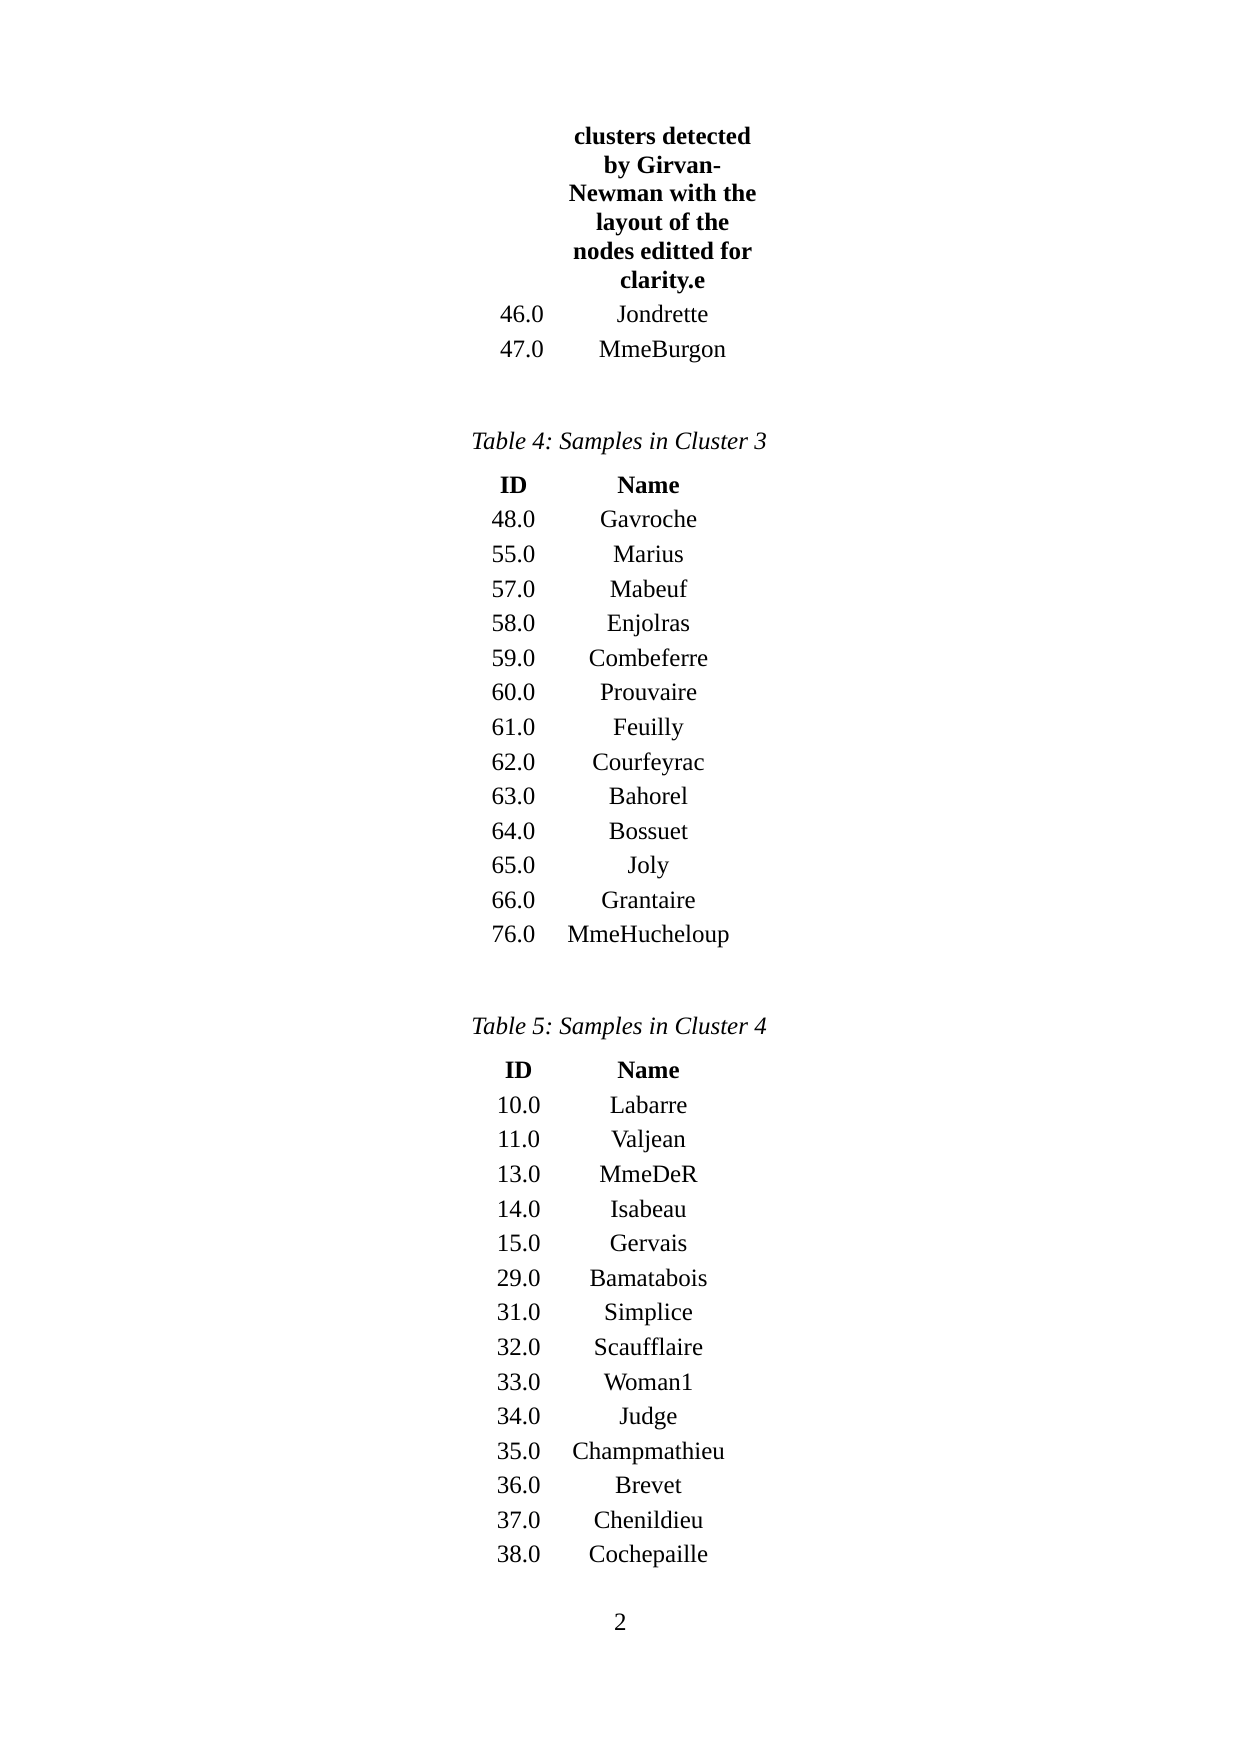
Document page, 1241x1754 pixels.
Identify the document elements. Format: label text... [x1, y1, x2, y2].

table_cell 47.0 [480, 331, 564, 366]
table_cell 32.0 [490, 1329, 547, 1364]
table_cell Marius [542, 536, 755, 571]
table_cell 64.0 [485, 813, 542, 847]
table_cell 14.0 [490, 1191, 547, 1225]
table_cell Mabeuf [542, 571, 755, 605]
table_cell MmeBurgon [564, 331, 761, 366]
table_cell Enjolras [542, 605, 755, 640]
table_header ID [485, 467, 542, 502]
table_cell 63.0 [485, 778, 542, 813]
table_cell Isabeau [547, 1191, 750, 1225]
table_cell Brevet [547, 1468, 750, 1502]
table_cell Bahorel [542, 778, 755, 813]
table_header ID [490, 1053, 547, 1087]
table_header Name [547, 1053, 750, 1087]
table_cell Gervais [547, 1225, 750, 1260]
table_cell 59.0 [485, 640, 542, 674]
table_cell Joly [542, 848, 755, 882]
table_cell 65.0 [485, 848, 542, 882]
table_cell 62.0 [485, 744, 542, 778]
table_cell 48.0 [485, 502, 542, 536]
table_cell Prouvaire [542, 675, 755, 709]
table_cell Bamatabois [547, 1260, 750, 1294]
table_cell 10.0 [490, 1087, 547, 1122]
table_cell Scaufflaire [547, 1329, 750, 1364]
table_cell Valjean [547, 1122, 750, 1156]
table_cell Judge [547, 1398, 750, 1433]
table_cell Combeferre [542, 640, 755, 674]
table_cell Bossuet [542, 813, 755, 847]
table_cell 58.0 [485, 605, 542, 640]
table_cell MmeHucheloup [542, 917, 755, 951]
table_cell Woman1 [547, 1364, 750, 1398]
table_cell 13.0 [490, 1156, 547, 1191]
table_cell Jondrette [564, 296, 761, 331]
table_cell 34.0 [490, 1398, 547, 1433]
table_cell 76.0 [485, 917, 542, 951]
table_cell MmeDeR [547, 1156, 750, 1191]
table_cell Gavroche [542, 502, 755, 536]
table_header [480, 118, 564, 296]
table_cell 35.0 [490, 1433, 547, 1467]
table_cell Labarre [547, 1087, 750, 1122]
table_cell Simplice [547, 1295, 750, 1329]
table_cell 31.0 [490, 1295, 547, 1329]
table_cell 29.0 [490, 1260, 547, 1294]
text Table 4: Samples in Cluster 3 [118, 426, 1122, 454]
table_cell 38.0 [490, 1537, 547, 1571]
table_cell 37.0 [490, 1502, 547, 1537]
text Table 5: Samples in Cluster 4 [118, 1011, 1122, 1040]
table_cell Grantaire [542, 882, 755, 917]
table_cell 11.0 [490, 1122, 547, 1156]
table_header Name [542, 467, 755, 502]
table_cell 57.0 [485, 571, 542, 605]
table_cell 66.0 [485, 882, 542, 917]
table_cell 55.0 [485, 536, 542, 571]
table_cell Cochepaille [547, 1537, 750, 1571]
table_cell Courfeyrac [542, 744, 755, 778]
table_cell 61.0 [485, 709, 542, 744]
table_cell 36.0 [490, 1468, 547, 1502]
table_cell 60.0 [485, 675, 542, 709]
table_cell Champmathieu [547, 1433, 750, 1467]
table_cell 33.0 [490, 1364, 547, 1398]
table_header clusters detected by Girvan-Newman with the layout of the nodes editted for clarity.e [564, 118, 761, 296]
table_cell Chenildieu [547, 1502, 750, 1537]
table_cell 46.0 [480, 296, 564, 331]
table_cell Feuilly [542, 709, 755, 744]
table_cell 15.0 [490, 1225, 547, 1260]
